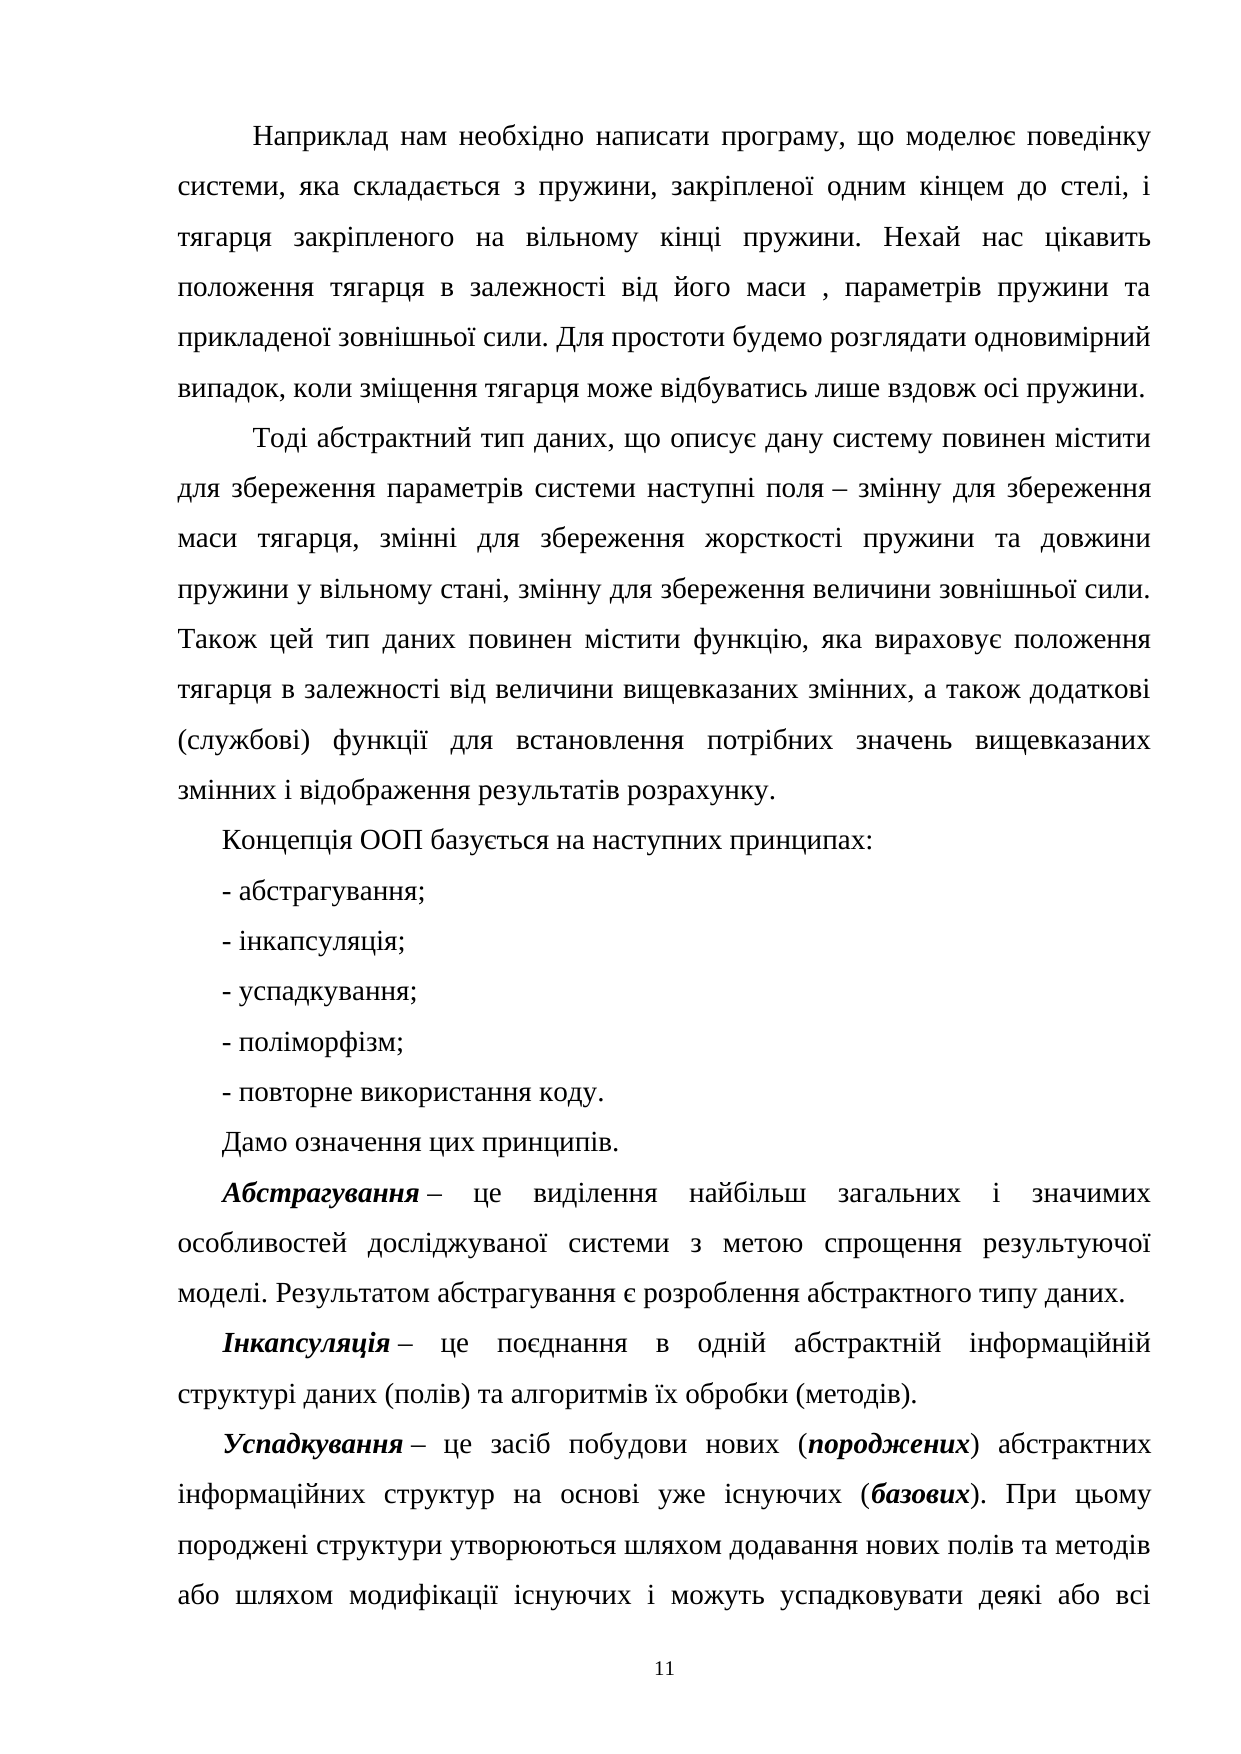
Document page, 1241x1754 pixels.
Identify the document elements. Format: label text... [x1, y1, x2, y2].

text Дамо означення цих принципів. [177, 1124, 1152, 1158]
text Успадкування – це засіб побудови нових (породжених) абстрактних інформаційних структур на основі уже існуючих (базових). При цьому породжені структури утворюються шляхом додавання нових полів та методів або шляхом модифікації існуючих і можуть успадковувати деякі або всі [177, 1426, 1152, 1611]
text Тоді абстрактний тип даних, що описує дану систему повинен містити для збереження параметрів системи наступні поля – змінну для збереження маси тягарця, змінні для збереження жорсткості пружини та довжини пружини у вільному стані, змінну для збереження величини зовнішньої сили. Також цей тип даних повинен містити функцію, яка вираховує положення тягарця в залежності від величини вищевказаних змінних, а також додаткові (службові) функції для встановлення потрібних значень вищевказаних змінних і відображення результатів розрахунку. [177, 420, 1152, 806]
text - повторне використання коду. [177, 1074, 1152, 1108]
text Концепція ООП базується на наступних принципах: [177, 822, 1152, 856]
text - поліморфізм; [177, 1024, 1152, 1057]
text Абстрагування – це виділення найбільш загальних і значимих особливостей досліджуваної системи з метою спрощення результуючої моделі. Результатом абстрагування є розроблення абстрактного типу даних. [177, 1175, 1152, 1309]
text - інкапсуляція; [177, 923, 1152, 957]
text - абстрагування; [177, 873, 1152, 906]
text - успадкування; [177, 973, 1152, 1007]
text Інкапсуляція – це поєднання в одній абстрактній інформаційній структурі даних (полів) та алгоритмів їх обробки (методів). [177, 1326, 1152, 1409]
text Наприклад нам необхідно написати програму, що моделює поведінку системи, яка складається з пружини, закріпленої одним кінцем до стелі, і тягарця закріпленого на вільному кінці пружини. Нехай нас цікавить положення тягарця в залежності від його маси , параметрів пружини та прикладеної зовнішньої сили. Для простоти будемо розглядати одновимірний випадок, коли зміщення тягарця може відбуватись лише вздовж осі пружини. [177, 118, 1152, 403]
